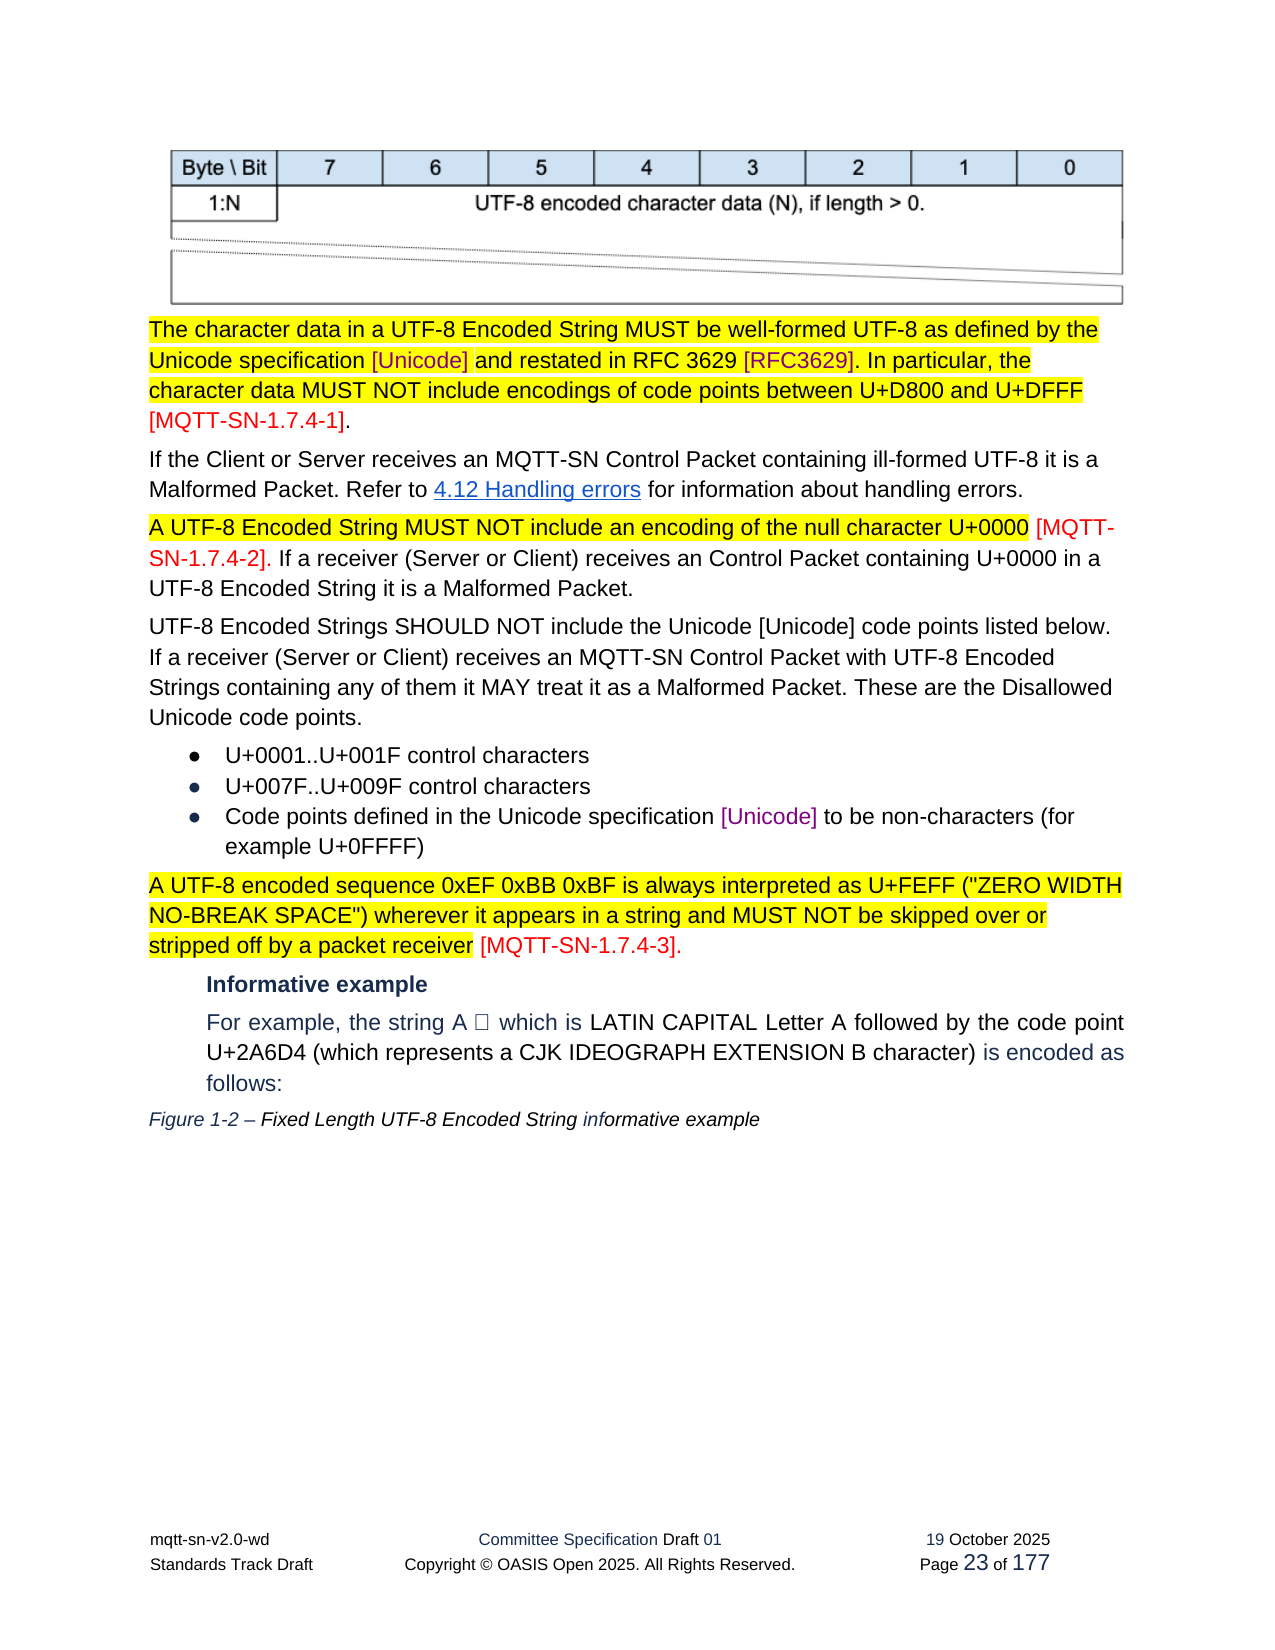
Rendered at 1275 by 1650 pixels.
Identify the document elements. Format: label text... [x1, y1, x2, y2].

text The character data in a UTF-8 Encoded String MUST be well-formed UTF-8 as defined by the Unicode specification [Unicode] and restated in RFC 3629 [RFC3629]. In particular, the character data MUST NOT include encodings of code points between U+D800 and U+DFFF [MQTT-SN-1.7.4-1]. [148, 316, 1124, 433]
text A UTF-8 Encoded String MUST NOT include an encoding of the null character U+0000 [MQTT-SN-1.7.4-2]. If a receiver (Server or Client) receives an Control Packet containing U+0000 in a UTF-8 Encoded String it is a Malformed Packet. [148, 514, 1124, 601]
list U+007F..U+009F control characters [187, 773, 1125, 799]
text If the Client or Server receives an MQTT-SN Control Packet containing ill-formed UTF-8 it is a Malformed Packet. Refer to 4.12 Handling errors for information about handling errors. [148, 446, 1124, 502]
picture [148, 150, 1124, 305]
text UTF-8 Encoded Strings SHOULD NOT include the Unicode [Unicode] code points listed below. If a receiver (Server or Client) receives an MQTT-SN Control Packet with UTF-8 Encoded Strings containing any of them it MAY treat it as a Malformed Packet. These are the Disallowed Unicode code points. [148, 613, 1124, 730]
list Code points defined in the Unicode specification [Unicode] to be non-characters (for example U+0FFFF) [187, 803, 1125, 859]
list U+0001..U+001F control characters [187, 742, 1125, 769]
text A UTF-8 encoded sequence 0xEF 0xBB 0xBF is always interpreted as U+FEFF ("ZERO WIDTH NO-BREAK SPACE") wherever it appears in a string and MUST NOT be skipped over or stripped off by a packet receiver [MQTT-SN-1.7.4-3]. [148, 872, 1124, 958]
text Informative example [206, 971, 1124, 997]
text For example, the string A𪛔 which is LATIN CAPITAL Letter A followed by the code point U+2A6D4 (which represents a CJK IDEOGRAPH EXTENSION B character) is encoded as follows: [206, 1009, 1124, 1096]
text Figure 1-2 – Fixed Length UTF-8 Encoded String informative example [148, 1108, 1124, 1131]
